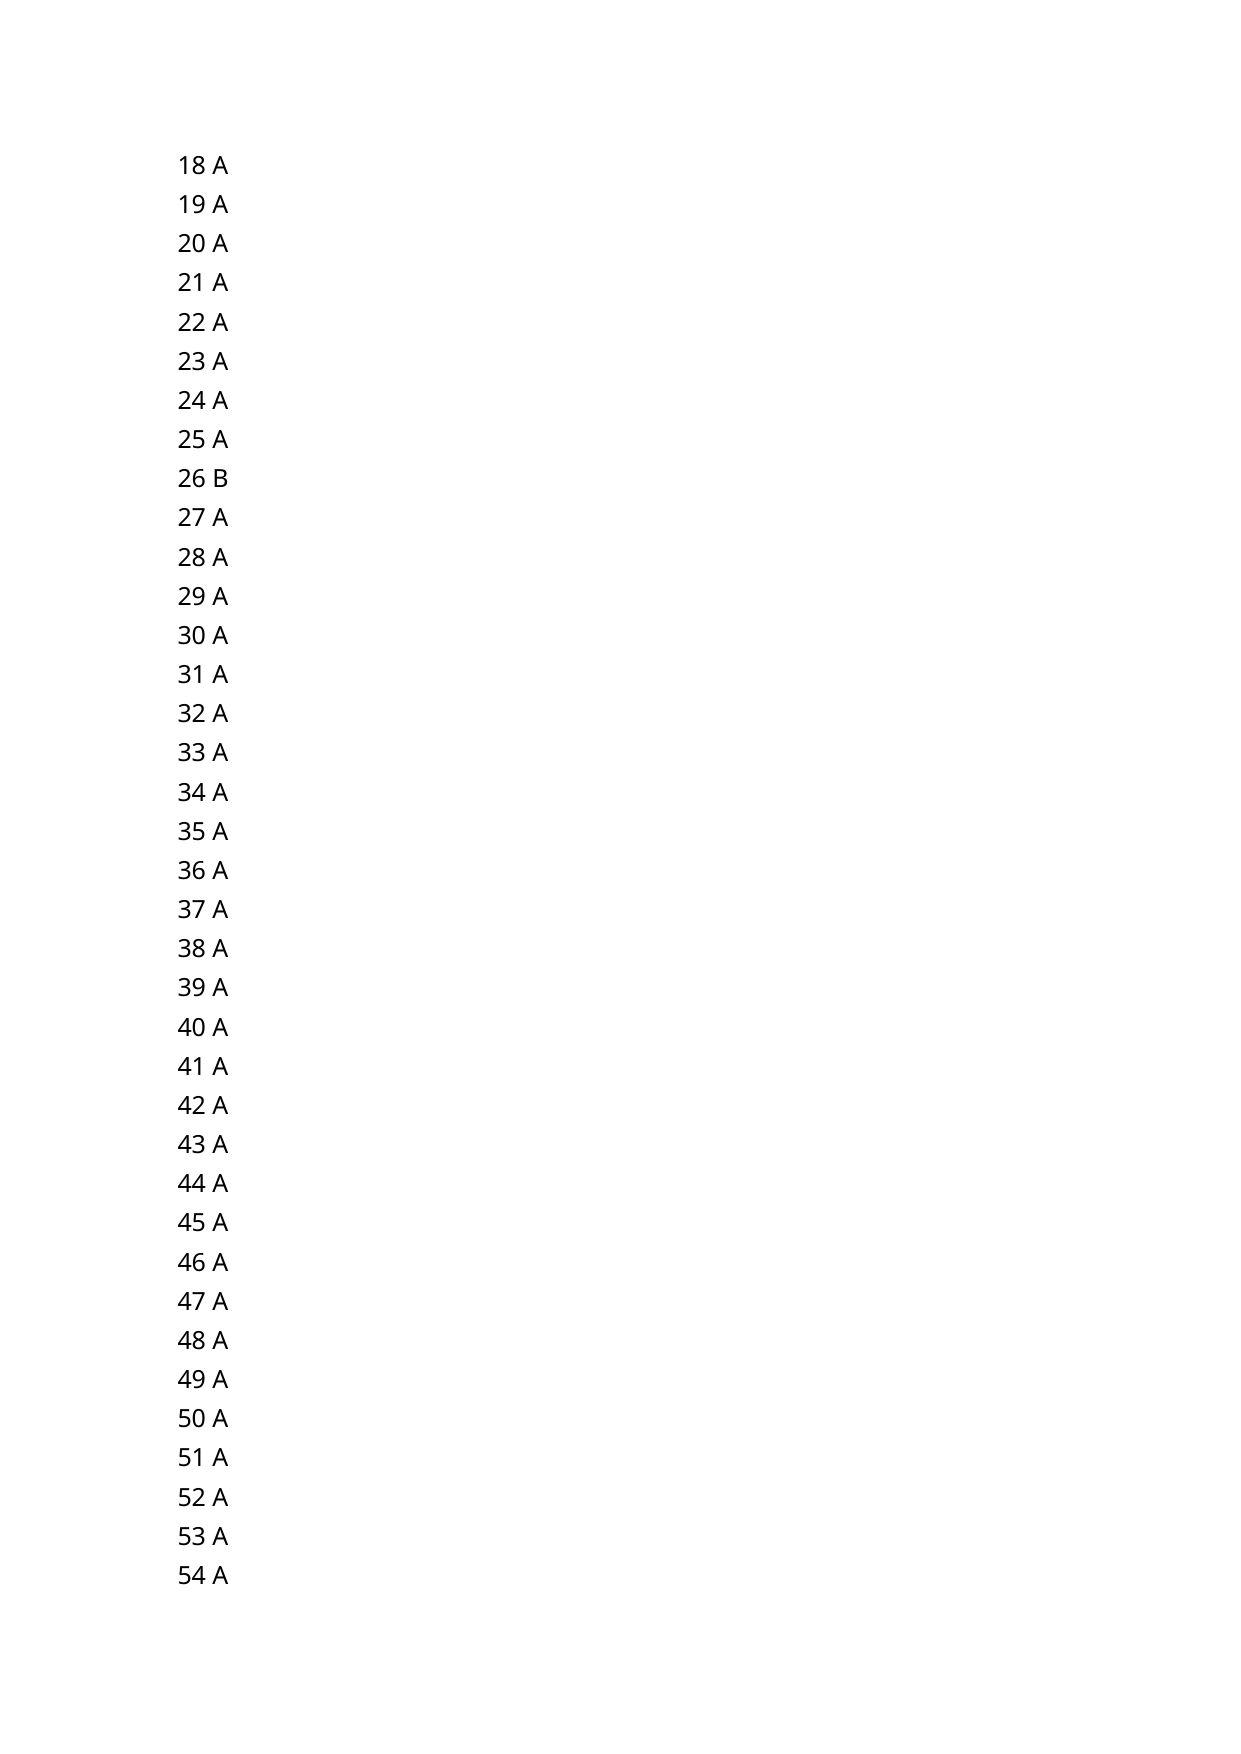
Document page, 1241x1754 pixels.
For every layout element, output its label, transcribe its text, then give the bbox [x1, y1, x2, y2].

text 18 A 19 A 20 A 21 A 22 A 23 A 24 A 25 A 26 B 27 A 28 A 29 A 30 A 31 A 32 A 33 A 34 A 35 A 36 A 37 A 38 A 39 A 40 A 41 A 42 A 43 A 44 A 45 A 46 A 47 A 48 A 49 A 50 A 51 A 52 A 53 A 54 A [177, 148, 1063, 1592]
